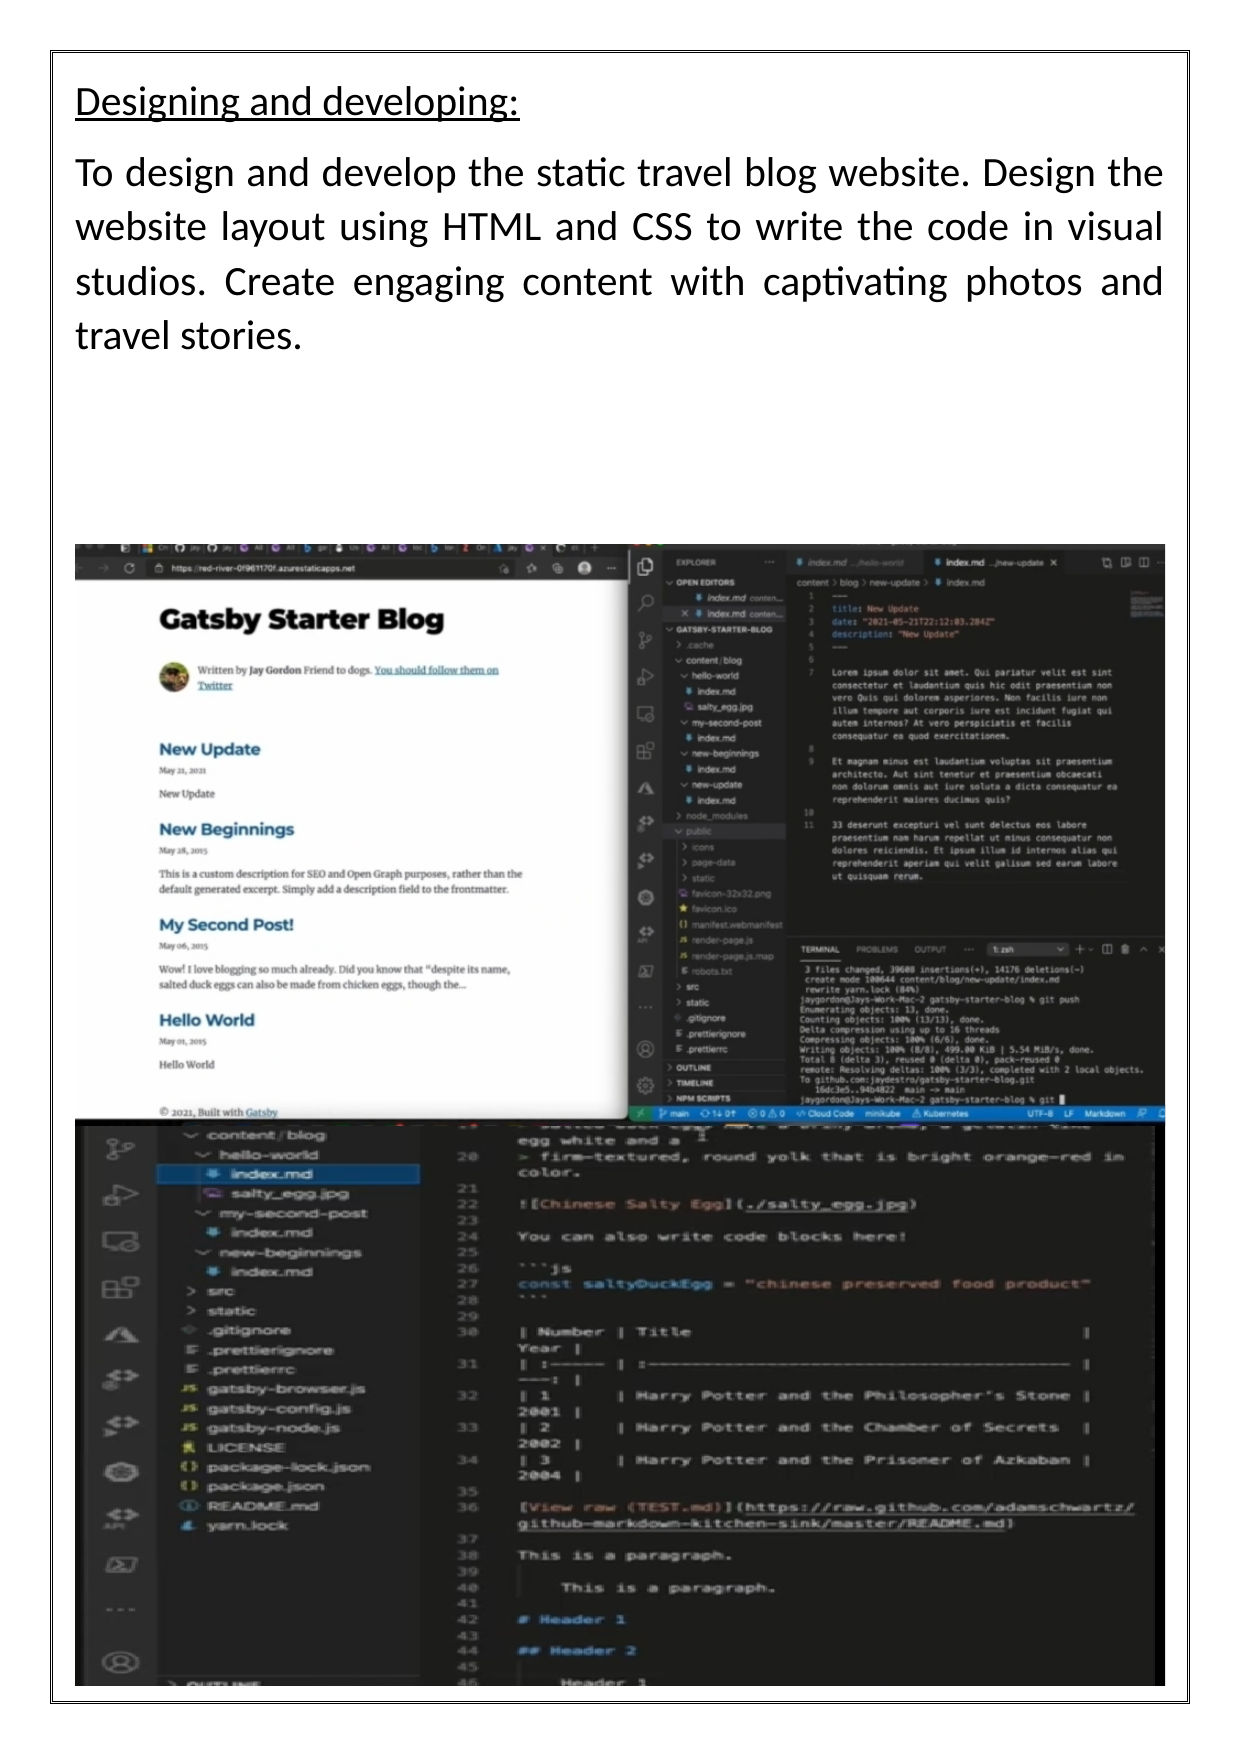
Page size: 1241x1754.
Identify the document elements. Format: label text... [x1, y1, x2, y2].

text Designing and developing: [75, 75, 1165, 126]
text To design and develop the static travel blog website. Design the website layout using HTML and CSS to write the code in visual studios. Create engaging content with captivating photos and travel stories. [75, 146, 1165, 360]
